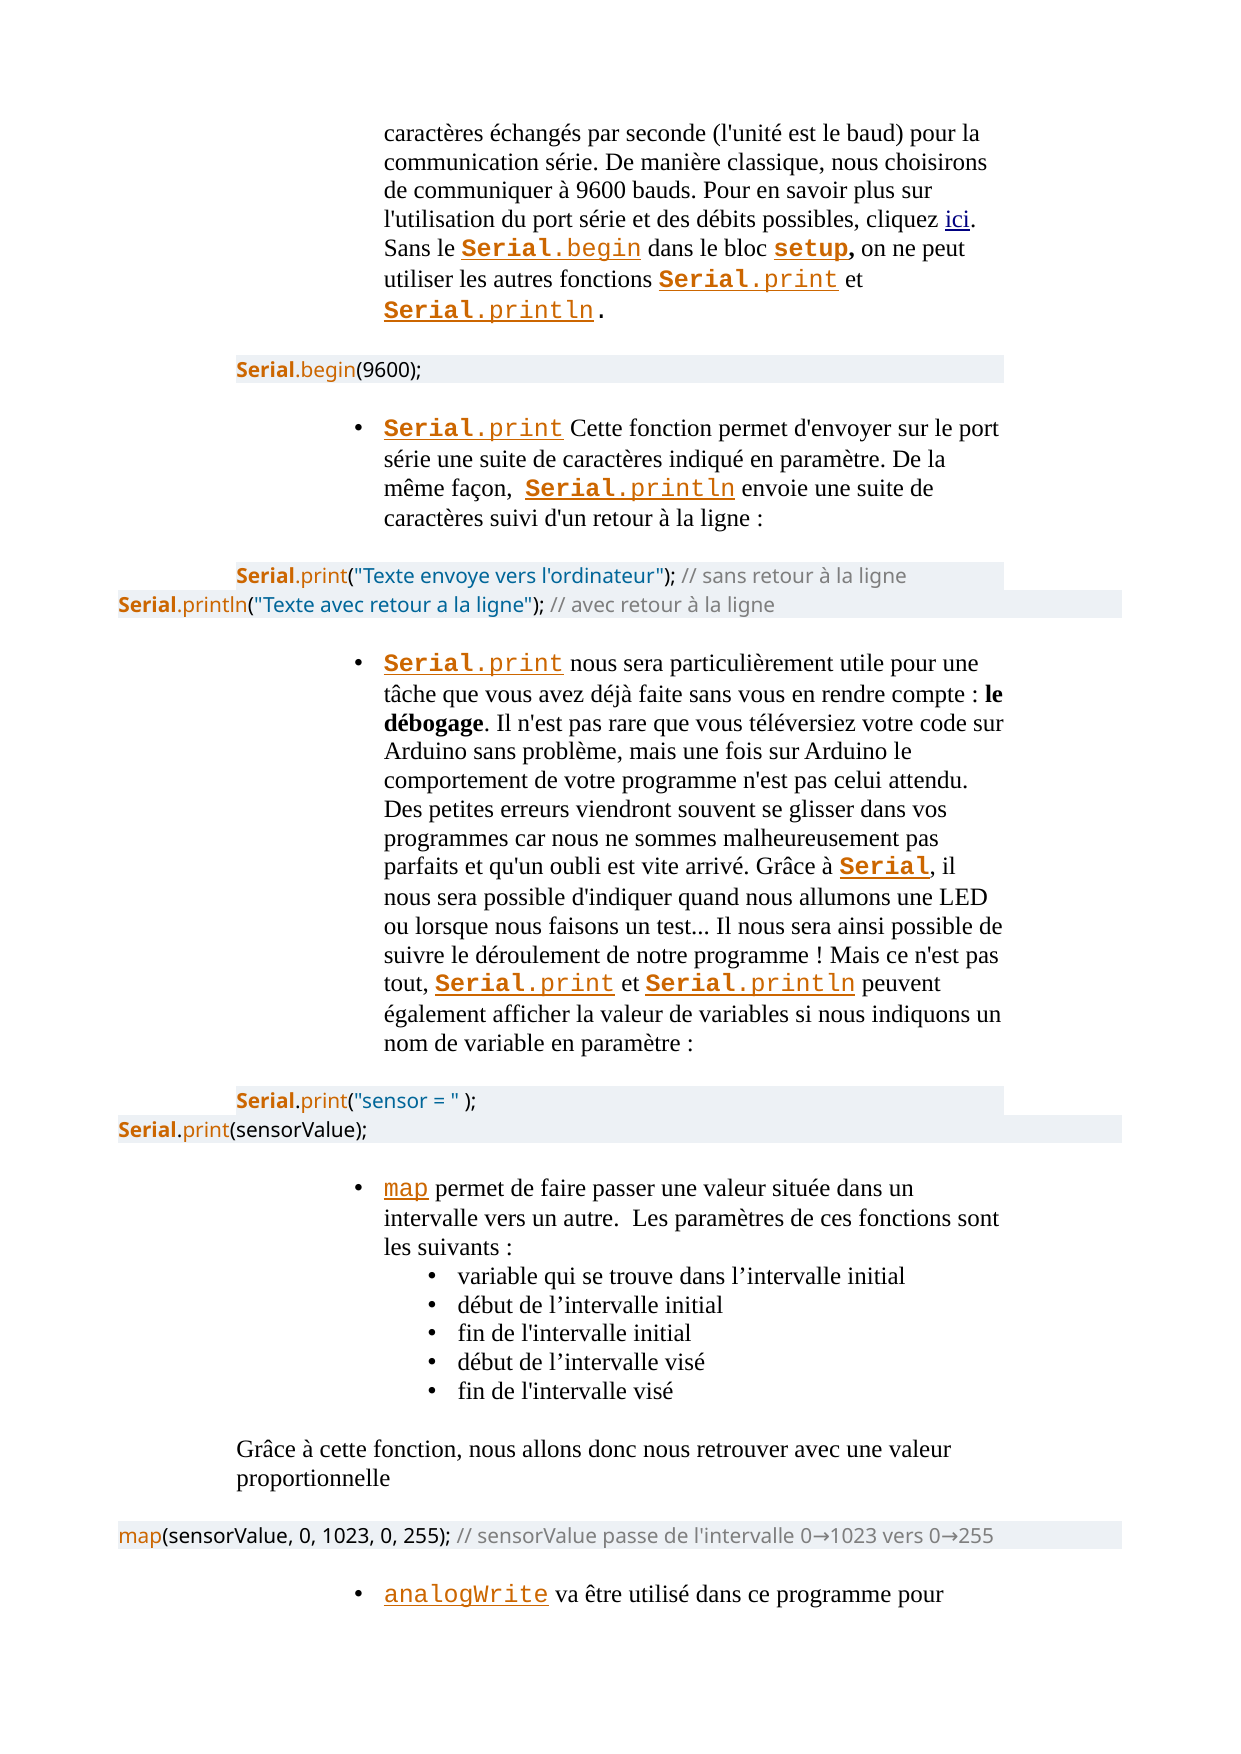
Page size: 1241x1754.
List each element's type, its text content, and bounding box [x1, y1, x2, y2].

list caractères échangés par seconde (l'unité est le baud) pour la communication série. De manière classique, nous choisirons de communiquer à 9600 bauds. Pour en savoir plus sur l'utilisation du port série et des débits possibles, cliquez ici. Sans le Serial.begin dans le bloc setup, on ne peut utiliser les autres fonctions Serial.print et Serial.println. [354, 118, 1004, 326]
list map permet de faire passer une valeur située dans un intervalle vers un autre. Les paramètres de ces fonctions sont les suivants : [354, 1173, 1004, 1261]
list début de l’intervalle initial [428, 1290, 1004, 1318]
text Serial.println("Texte avec retour a la ligne"); // avec retour à la ligne [118, 590, 1122, 618]
text Serial.print(sensorValue); [118, 1115, 1122, 1143]
text Serial.begin(9600); [236, 355, 1004, 383]
list début de l’intervalle visé [428, 1347, 1004, 1376]
text Serial.print("sensor = " ); [236, 1086, 1004, 1115]
list fin de l'intervalle visé [428, 1376, 1004, 1405]
list variable qui se trouve dans l’intervalle initial [428, 1261, 1004, 1290]
text Grâce à cette fonction, nous allons donc nous retrouver avec une valeur proportionnelle [236, 1434, 1004, 1492]
list analogWrite va être utilisé dans ce programme pour [354, 1579, 1004, 1610]
text Serial.print("Texte envoye vers l'ordinateur"); // sans retour à la ligne [236, 562, 1004, 590]
list Serial.print Cette fonction permet d'envoyer sur le port série une suite de caractères indiqué en paramètre. De la même façon, Serial.println envoie une suite de caractères suivi d'un retour à la ligne : [354, 413, 1004, 532]
text map(sensorValue, 0, 1023, 0, 255); // sensorValue passe de l'intervalle 0→1023 vers 0→255 [118, 1521, 1122, 1549]
list Serial.print nous sera particulièrement utile pour une tâche que vous avez déjà faite sans vous en rendre compte : le débogage. Il n'est pas rare que vous téléversiez votre code sur Arduino sans problème, mais une fois sur Arduino le comportement de votre programme n'est pas celui attendu. Des petites erreurs viendront souvent se glisser dans vos programmes car nous ne sommes malheureusement pas parfaits et qu'un oubli est vite arrivé. Grâce à Serial, il nous sera possible d'indiquer quand nous allumons une LED ou lorsque nous faisons un test... Il nous sera ainsi possible de suivre le déroulement de notre programme ! Mais ce n'est pas tout, Serial.print et Serial.println peuvent également afficher la valeur de variables si nous indiquons un nom de variable en paramètre : [354, 648, 1004, 1057]
list fin de l'intervalle initial [428, 1318, 1004, 1347]
